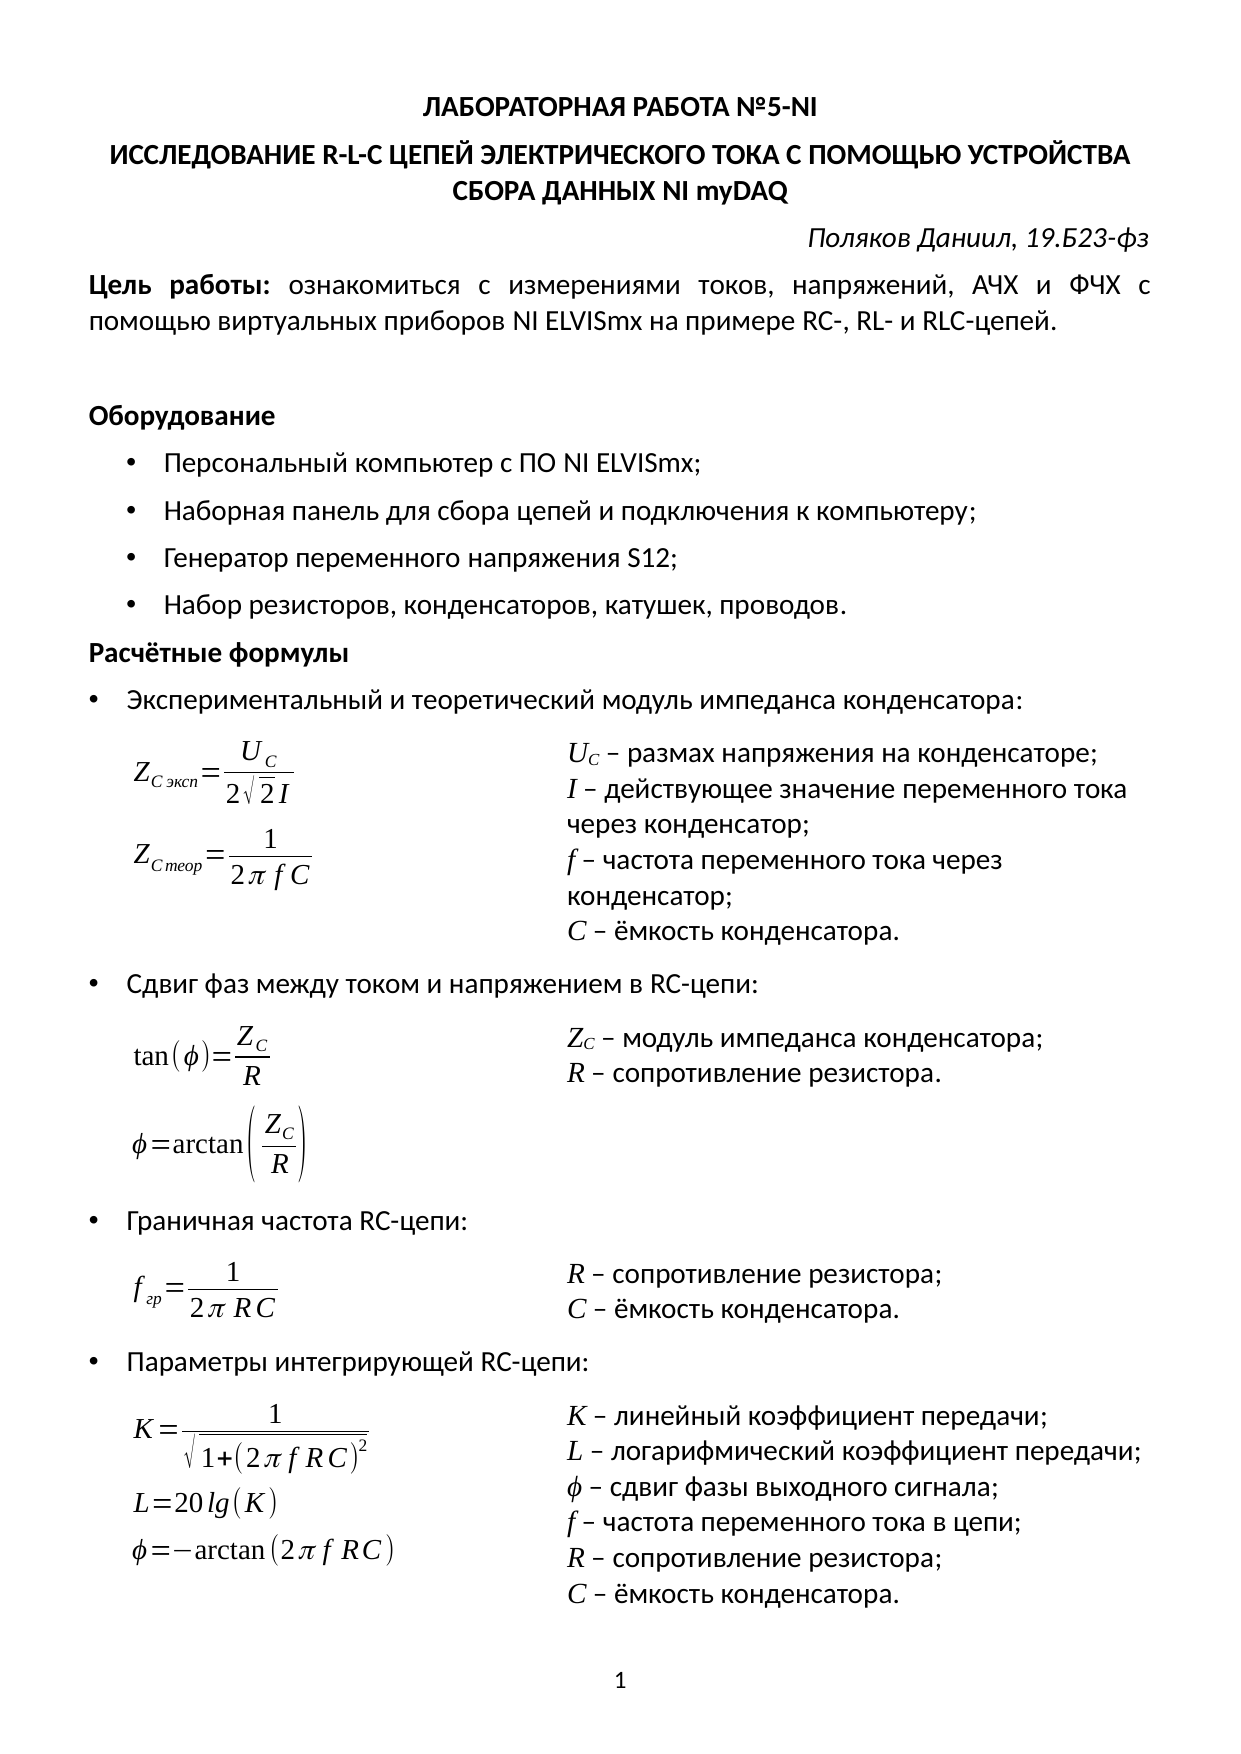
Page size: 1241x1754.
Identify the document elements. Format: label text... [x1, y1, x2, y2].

subtitle Оборудование [88, 397, 1152, 432]
list Генератор переменного напряжения S12; [126, 539, 1152, 574]
table_header R – сопротивление резистора; C – ёмкость конденсатора. [561, 1249, 1152, 1343]
table_header UC – размах напряжения на конденсаторе; I – действующее значение переменного тока через конденсатор; f – частота переменного тока через конденсатор; C – ёмкость конденсатора. [561, 729, 1152, 966]
table_header K – линейный коэффициент передачи; L – логарифмический коэффициент передачи; ϕ – сдвиг фазы выходного сигнала; f – частота переменного тока в цепи; R – сопротивление резистора; C – ёмкость конденсатора. [561, 1391, 1152, 1628]
list Параметры интегрирующей RC-цепи: [88, 1343, 1152, 1379]
table_header ZC – модуль импеданса конденсатора; R – сопротивление резистора. [561, 1013, 1152, 1202]
table_header [126, 1013, 561, 1202]
subtitle Расчётные формулы [88, 634, 1152, 669]
text Поляков Даниил, 19.Б23-фз [88, 219, 1152, 254]
table_header [126, 729, 561, 966]
list Граничная частота RC-цепи: [88, 1202, 1152, 1237]
list Экспериментальный и теоретический модуль импеданса конденсатора: [88, 681, 1152, 717]
title ЛАБОРАТОРНАЯ РАБОТА №5-NI [88, 88, 1152, 124]
table_header [126, 1391, 561, 1628]
list Персональный компьютер с ПО NI ELVISmx; [126, 444, 1152, 480]
table_header [126, 1249, 561, 1343]
list Набор резисторов, конденсаторов, катушек, проводов. [126, 586, 1152, 622]
list Наборная панель для сбора цепей и подключения к компьютеру; [126, 492, 1152, 527]
text Цель работы: ознакомиться с измерениями токов, напряжений, АЧХ и ФЧХ с помощью виртуальных приборов NI ELVISmx на примере RC-, RL- и RLC-цепей. [88, 266, 1152, 338]
title ИССЛЕДОВАНИЕ R-L-C ЦЕПЕЙ ЭЛЕКТРИЧЕСКОГО ТОКА С ПОМОЩЬЮ УСТРОЙСТВА СБОРА ДАННЫХ NI myDAQ [88, 136, 1152, 207]
list Сдвиг фаз между током и напряжением в RC-цепи: [88, 966, 1152, 1001]
